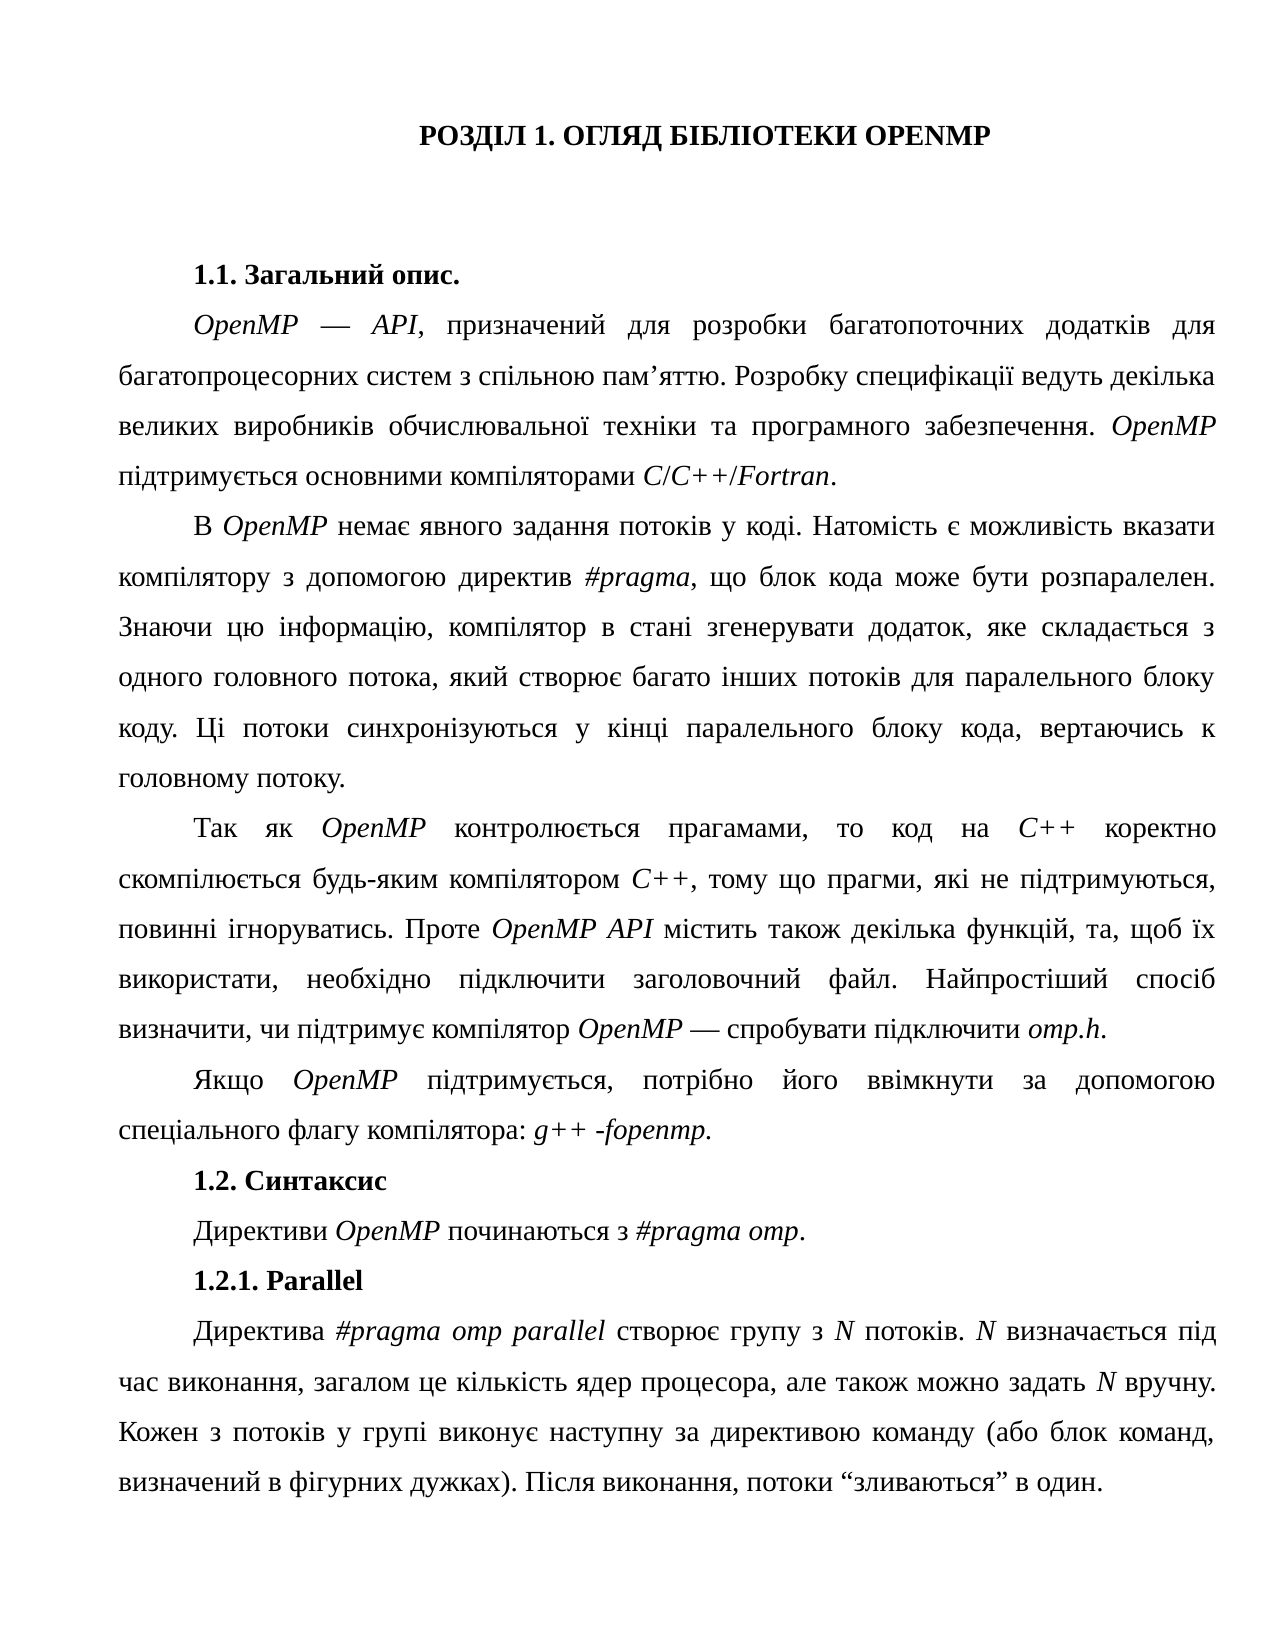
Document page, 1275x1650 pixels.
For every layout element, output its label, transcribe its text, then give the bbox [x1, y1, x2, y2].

text В OpenMP немає явного задання потоків у коді. Натомість є можливість вказати компілятору з допомогою директив #pragma, що блок кода може бути розпаралелен. Знаючи цю інформацію, компілятор в стані згенерувати додаток, яке складається з одного головного потока, який створює багато інших потоків для паралельного блоку коду. Ці потоки синхронізуються у кінці паралельного блоку кода, вертаючись к головному потоку. [118, 508, 1216, 794]
text Директиви OpenMP починаються з #pragma omp. [118, 1213, 1216, 1246]
text 1.2.1. Parallel [118, 1263, 1216, 1297]
text Якщо OpenMP підтримується, потрібно його ввімкнути за допомогою спеціального флагу компілятора: g++ -fopenmp. [118, 1062, 1216, 1146]
text 1.2. Синтаксис [118, 1163, 1216, 1196]
text 1.1. Загальний опис. [118, 257, 1216, 291]
title РОЗДІЛ 1. ОГЛЯД БІБЛІОТЕКИ OPENMP [118, 118, 1216, 152]
text Так як OpenMP контролюється прагамами, то код на C++ коректно скомпілюється будь-яким компілятором C++, тому що прагми, які не підтримуються, повинні ігноруватись. Проте OpenMP API містить також декілька функцій, та, щоб їх використати, необхідно підключити заголовочний файл. Найпростіший спосіб визначити, чи підтримує компілятор OpenMP — спробувати підключити omp.h. [118, 810, 1216, 1045]
text OpenMP — API, призначений для розробки багатопоточних додатків для багатопроцесорних систем з спільною пам’яттю. Розробку специфікації ведуть декілька великих виробників обчислювальної техніки та програмного забезпечення. OpenMP підтримується основними компіляторами С/C++/Fortran. [118, 307, 1216, 492]
text Директива #pragma omp parallel створює групу з N потоків. N визначається під час виконання, загалом це кількість ядер процесора, але також можно задать N вручну. Кожен з потоків у групі виконує наступну за директивою команду (або блок команд, визначений в фігурних дужках). Після виконання, потоки “зливаються” в один. [118, 1313, 1216, 1498]
